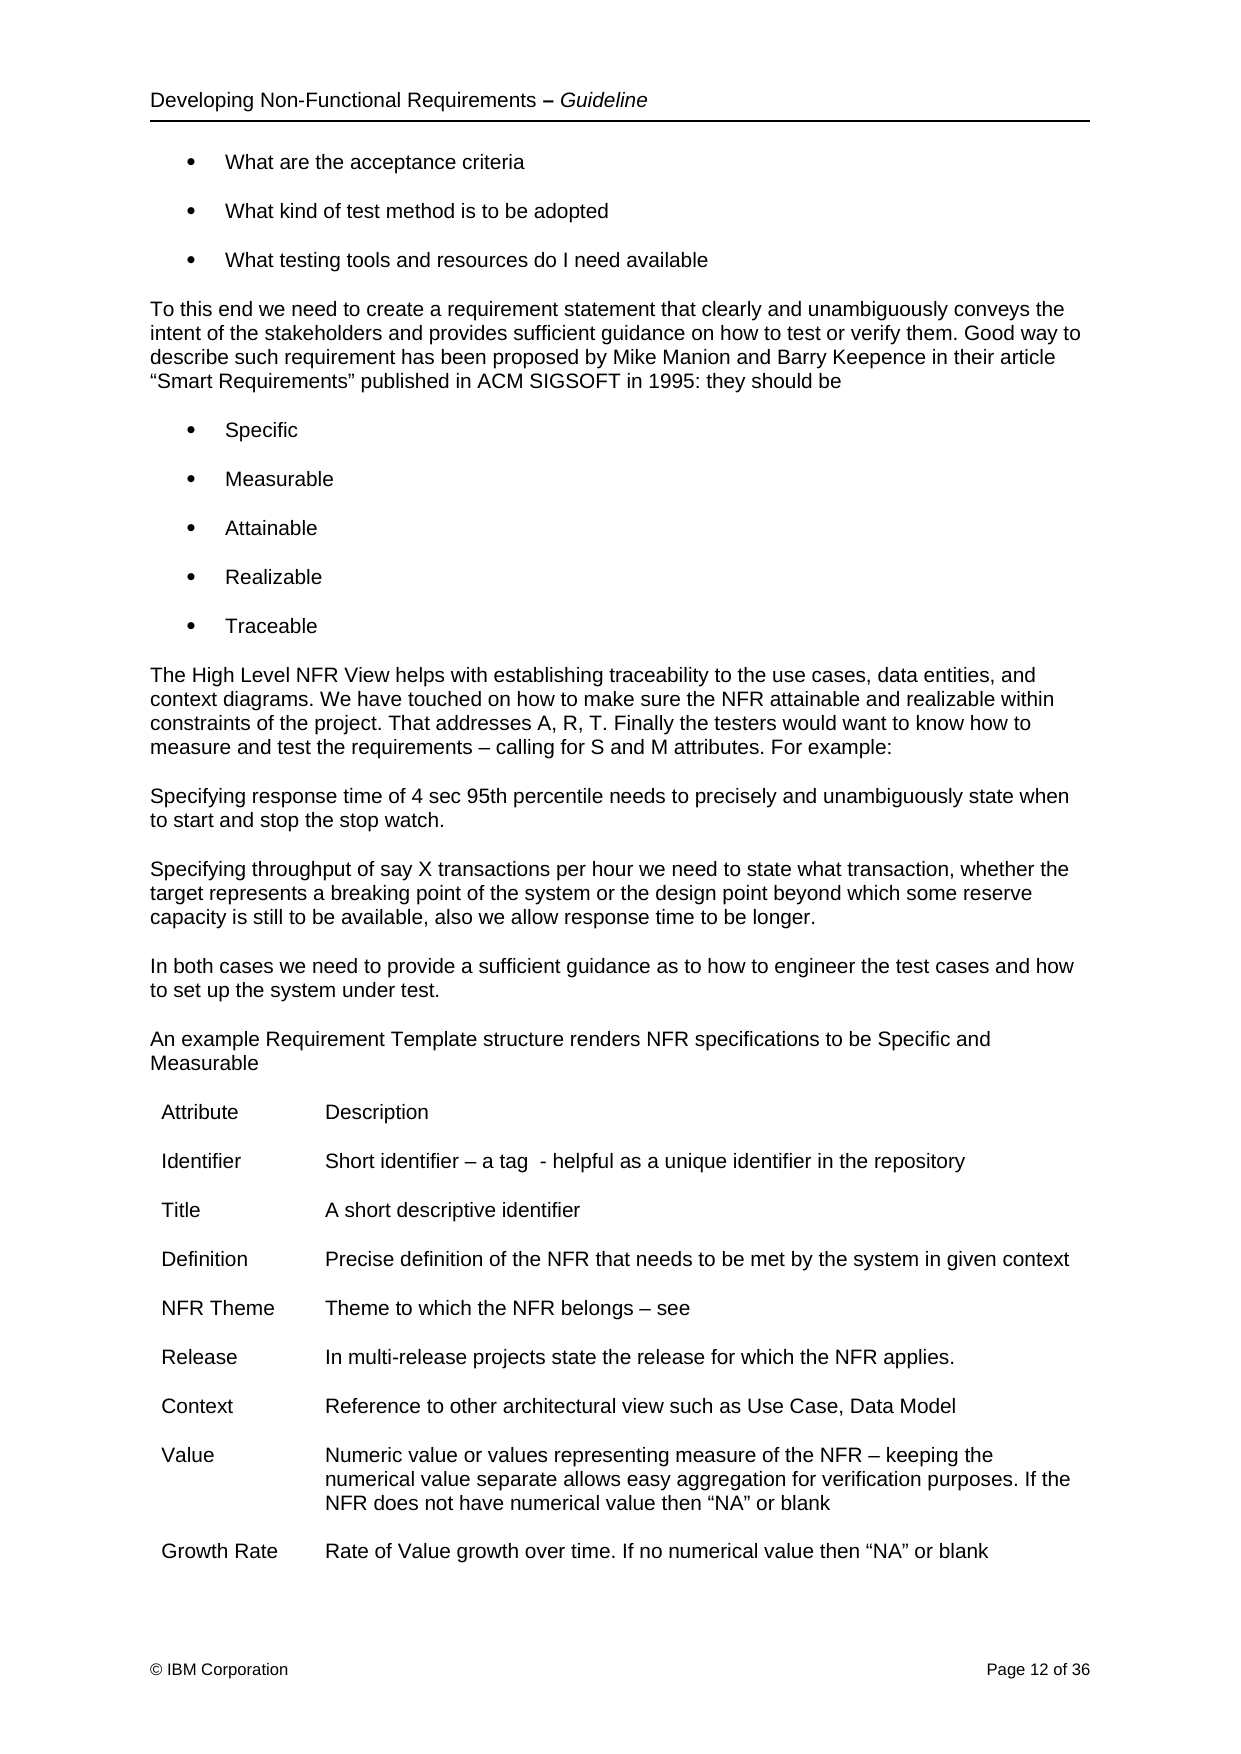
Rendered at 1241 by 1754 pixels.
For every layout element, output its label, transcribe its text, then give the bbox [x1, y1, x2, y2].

list Attainable [187, 516, 1090, 540]
text In both cases we need to provide a sufficient guidance as to how to engineer the test cases and how to set up the system under test. [150, 954, 1090, 1002]
table_cell Short identifier – a tag - helpful as a unique identifier in the repository [314, 1136, 1090, 1185]
list Traceable [187, 614, 1090, 638]
list What testing tools and resources do I need available [187, 248, 1090, 272]
text The High Level NFR View helps with establishing traceability to the use cases, data entities, and context diagrams. We have touched on how to make sure the NFR attainable and realizable within constraints of the project. That addresses A, R, T. Finally the testers would want to know how to measure and test the requirements – calling for S and M attributes. For example: [150, 663, 1090, 759]
table_header Description [314, 1087, 1090, 1136]
text An example Requirement Template structure renders NFR specifications to be Specific and Measurable [150, 1027, 1090, 1075]
table_cell NFR Theme [150, 1283, 313, 1332]
table_cell A short descriptive identifier [314, 1185, 1090, 1234]
table_cell Growth Rate [150, 1527, 313, 1576]
table_cell Release [150, 1332, 313, 1381]
table_header Attribute [150, 1087, 313, 1136]
table_cell In multi-release projects state the release for which the NFR applies. [314, 1332, 1090, 1381]
text Specifying response time of 4 sec 95th percentile needs to precisely and unambiguously state when to start and stop the stop watch. [150, 784, 1090, 832]
list Measurable [187, 467, 1090, 491]
table_cell Reference to other architectural view such as Use Case, Data Model [314, 1381, 1090, 1430]
list Specific [187, 418, 1090, 442]
table_cell Numeric value or values representing measure of the NFR – keeping the numerical value separate allows easy aggregation for verification purposes. If the NFR does not have numerical value then “NA” or blank [314, 1430, 1090, 1527]
table_cell Rate of Value growth over time. If no numerical value then “NA” or blank [314, 1527, 1090, 1576]
list What kind of test method is to be adopted [187, 199, 1090, 223]
table_cell Theme to which the NFR belongs – see 1.3 [314, 1283, 1090, 1332]
table_cell Precise definition of the NFR that needs to be met by the system in given context [314, 1234, 1090, 1283]
table_cell Context [150, 1381, 313, 1430]
text Specifying throughput of say X transactions per hour we need to state what transaction, whether the target represents a breaking point of the system or the design point beyond which some reserve capacity is still to be available, also we allow response time to be longer. [150, 857, 1090, 929]
table_cell Identifier [150, 1136, 313, 1185]
table_cell Value [150, 1430, 313, 1527]
table_cell Definition [150, 1234, 313, 1283]
table_cell Title [150, 1185, 313, 1234]
list Realizable [187, 565, 1090, 589]
text To this end we need to create a requirement statement that clearly and unambiguously conveys the intent of the stakeholders and provides sufficient guidance on how to test or verify them. Good way to describe such requirement has been proposed by Mike Manion and Barry Keepence in their article “Smart Requirements” published in ACM SIGSOFT in 1995: they should be [150, 297, 1090, 393]
list What are the acceptance criteria [187, 150, 1090, 174]
